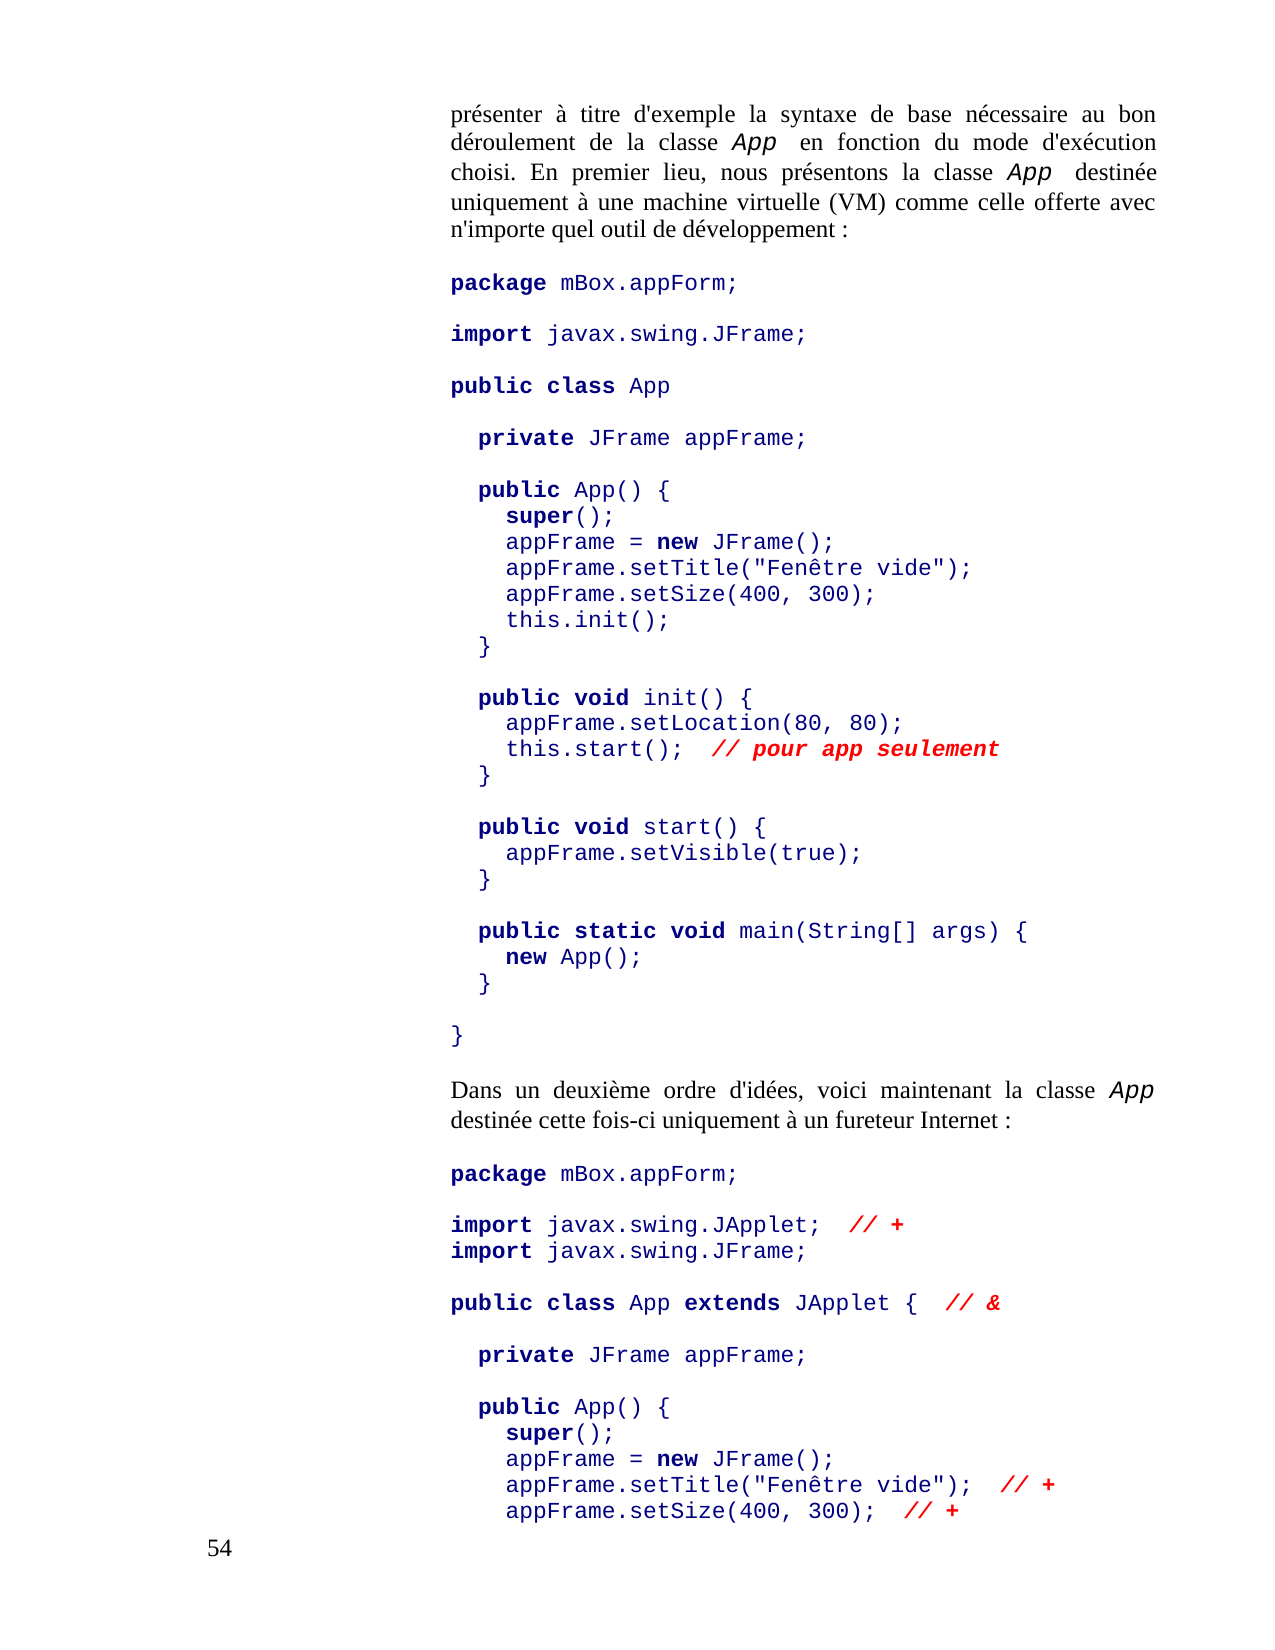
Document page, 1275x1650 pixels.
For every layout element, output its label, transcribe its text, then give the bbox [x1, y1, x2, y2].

table_header package mBox.appForm; import javax.swing.JFrame; public class App private JFrame appFrame; public App() { super(); appFrame = new JFrame(); appFrame.setTitle("Fenêtre vide"); appFrame.setSize(400, 300); this.init(); } public void init() { appFrame.setLocation(80, 80); this.start(); // pour app seulement } public void start() { appFrame.setVisible(true); } public static void main(String[] args) { new App(); } } [443, 271, 1164, 1049]
table_header [200, 100, 443, 243]
table_header [200, 271, 443, 1049]
table_header Dans un deuxième ordre d'idées, voici maintenant la classe App destinée cette fois-ci uniquement à un fureteur Internet : [443, 1077, 1164, 1134]
table_header présenter à titre d'exemple la syntaxe de base nécessaire au bon déroulement de la classe App en fonction du mode d'exécution choisi. En premier lieu, nous présentons la classe App destinée uniquement à une machine virtuelle (VM) comme celle offerte avec n'importe quel outil de développement : [443, 100, 1164, 243]
table_header [200, 1077, 443, 1134]
table_header package mBox.appForm; import javax.swing.JApplet; // + import javax.swing.JFrame; public class App extends JApplet { // & private JFrame appFrame; public App() { super(); appFrame = new JFrame(); appFrame.setTitle("Fenêtre vide"); // + appFrame.setSize(400, 300); // + [443, 1162, 1164, 1525]
table_header [200, 1162, 443, 1525]
